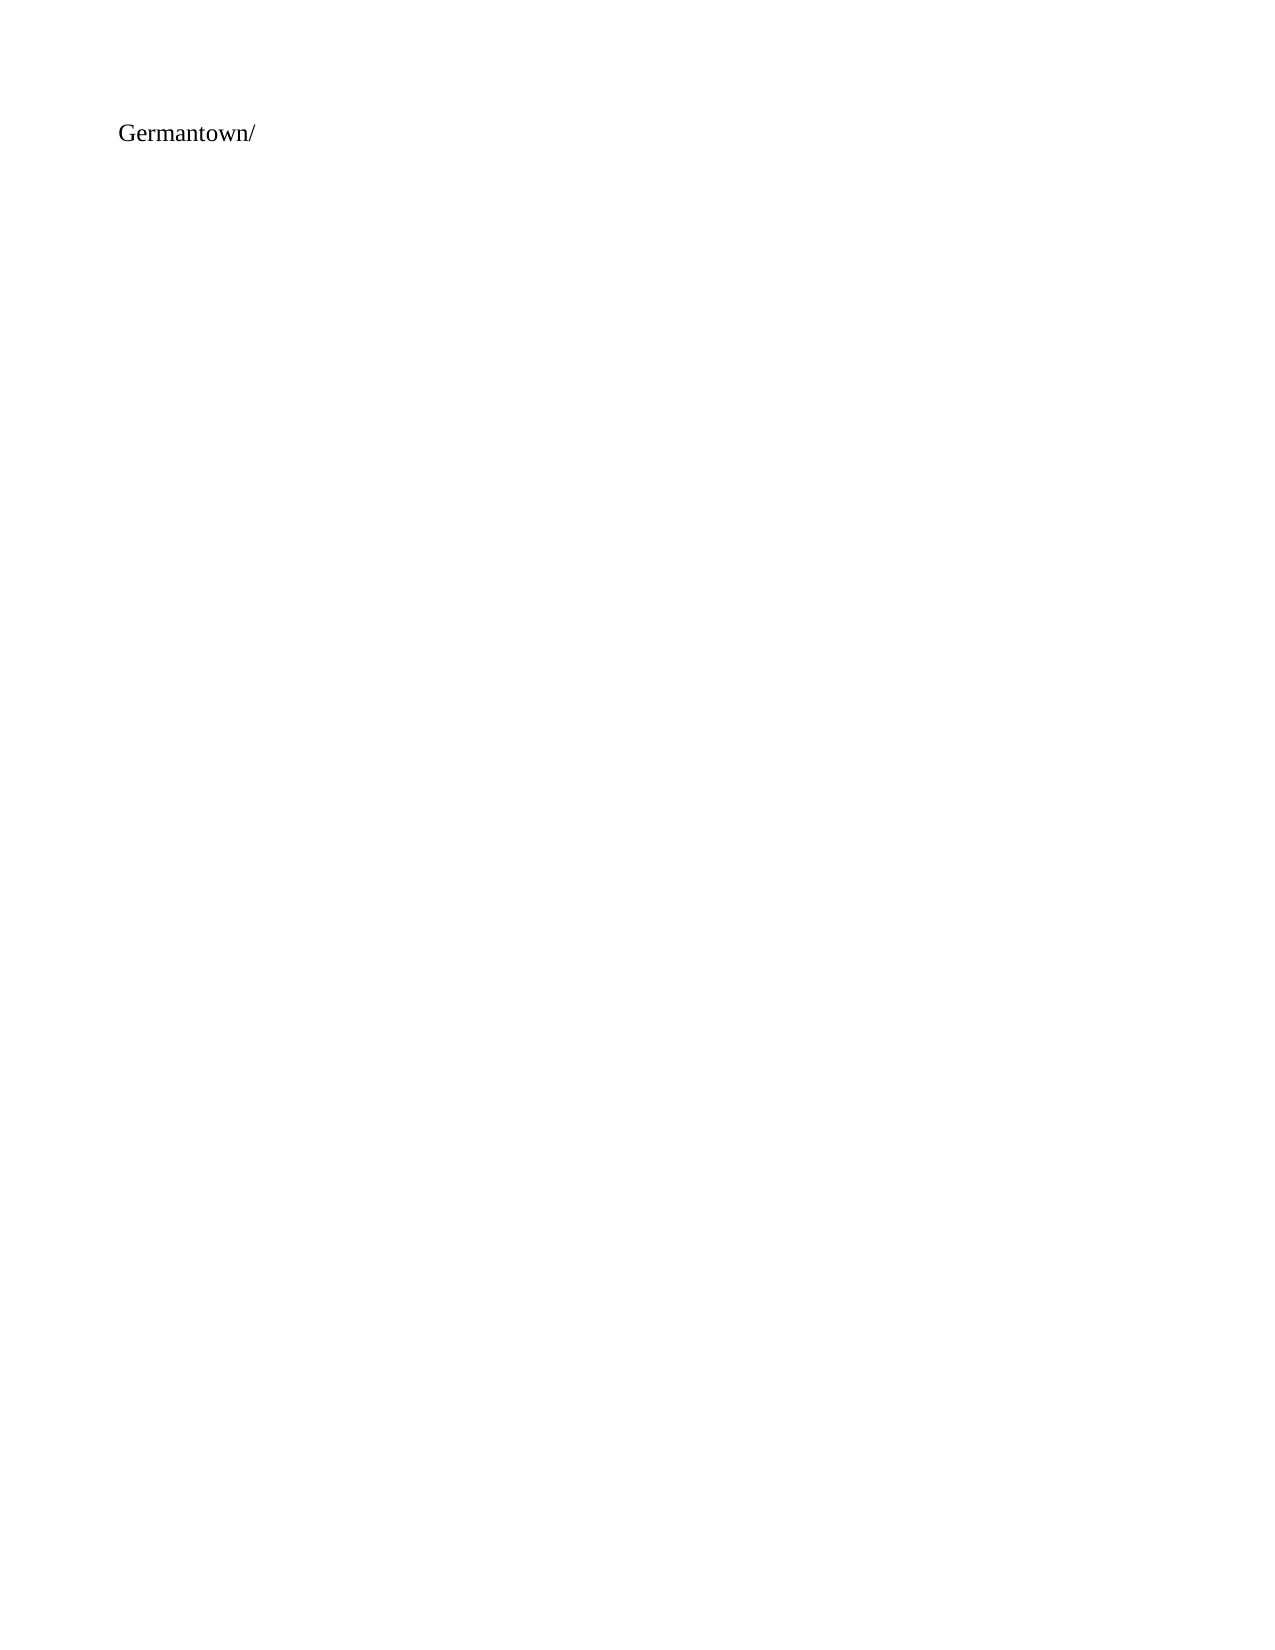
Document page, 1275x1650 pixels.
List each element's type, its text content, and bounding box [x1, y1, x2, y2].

text Germantown/ [118, 118, 1157, 147]
